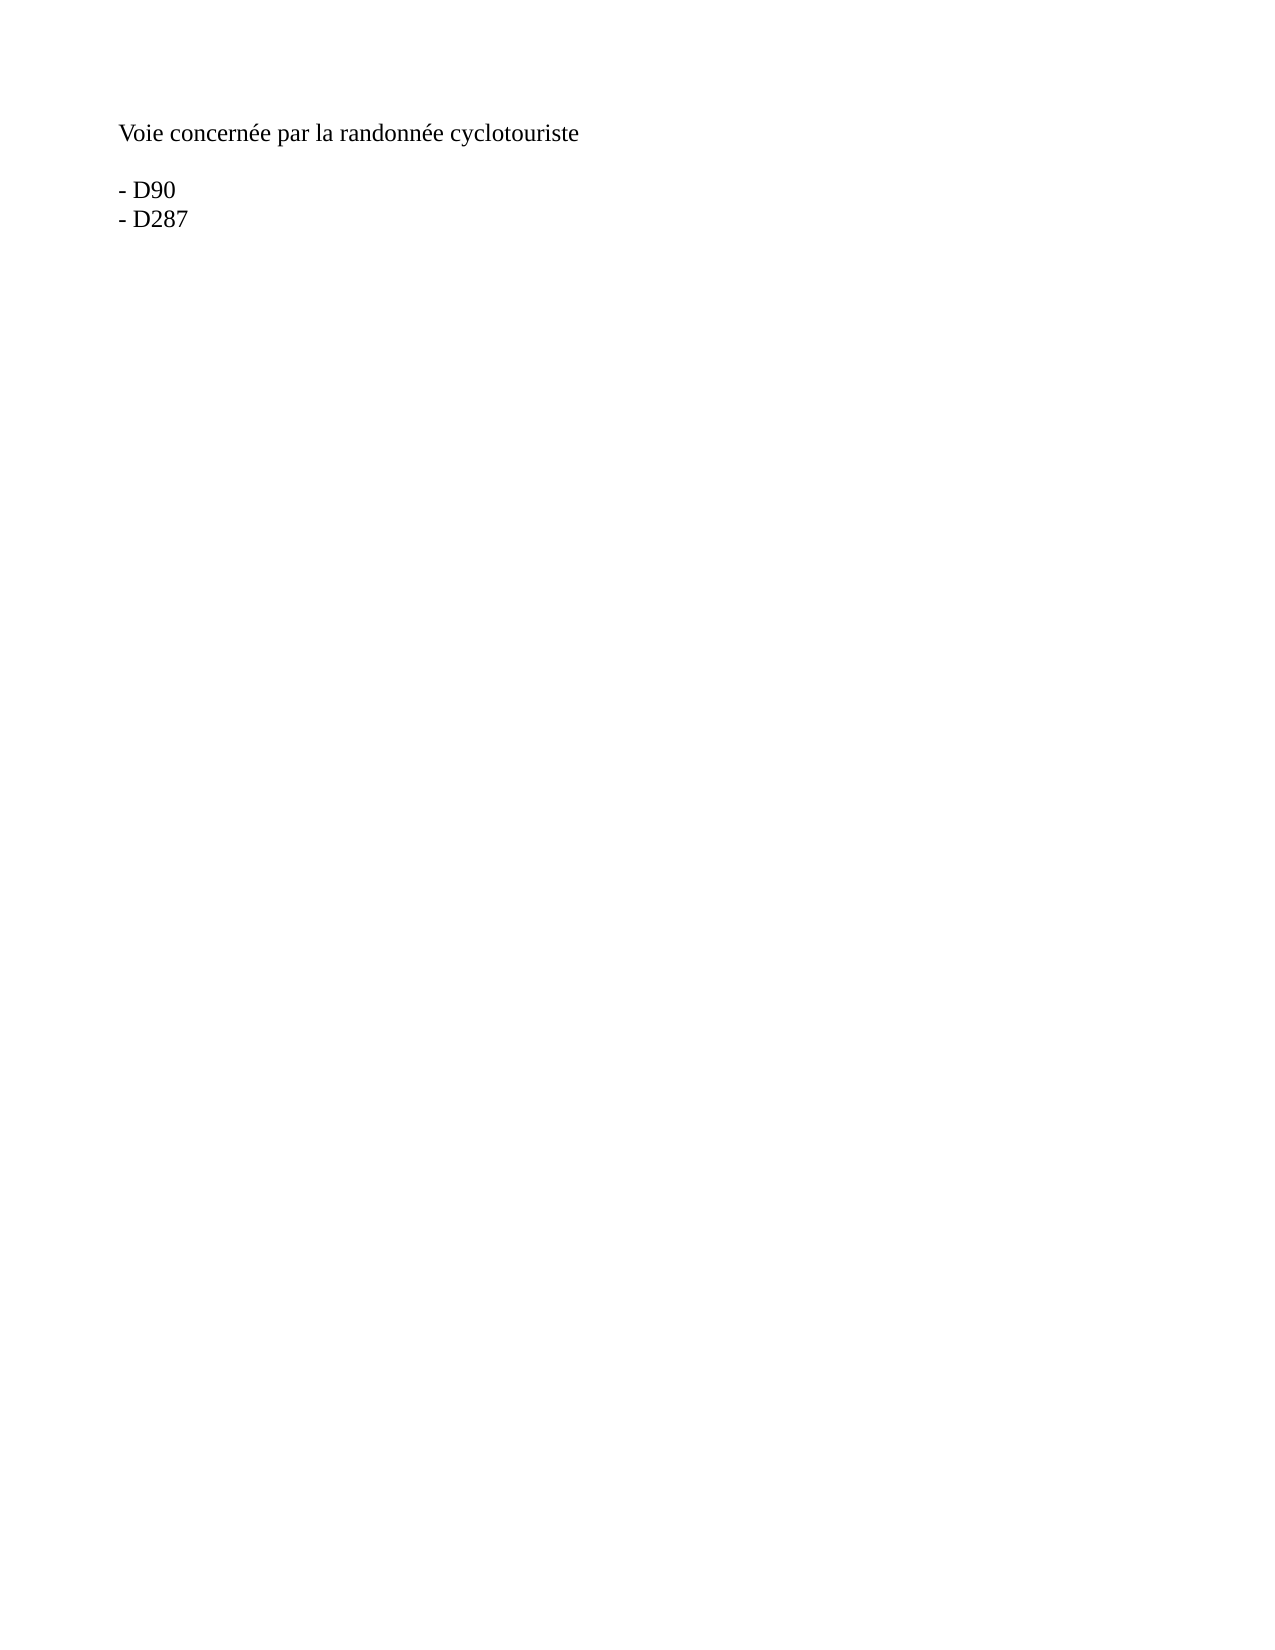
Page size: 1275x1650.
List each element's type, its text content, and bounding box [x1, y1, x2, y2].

text - D90 [118, 176, 1157, 204]
text - D287 [118, 204, 1157, 233]
text Voie concernée par la randonnée cyclotouriste [118, 118, 1157, 147]
